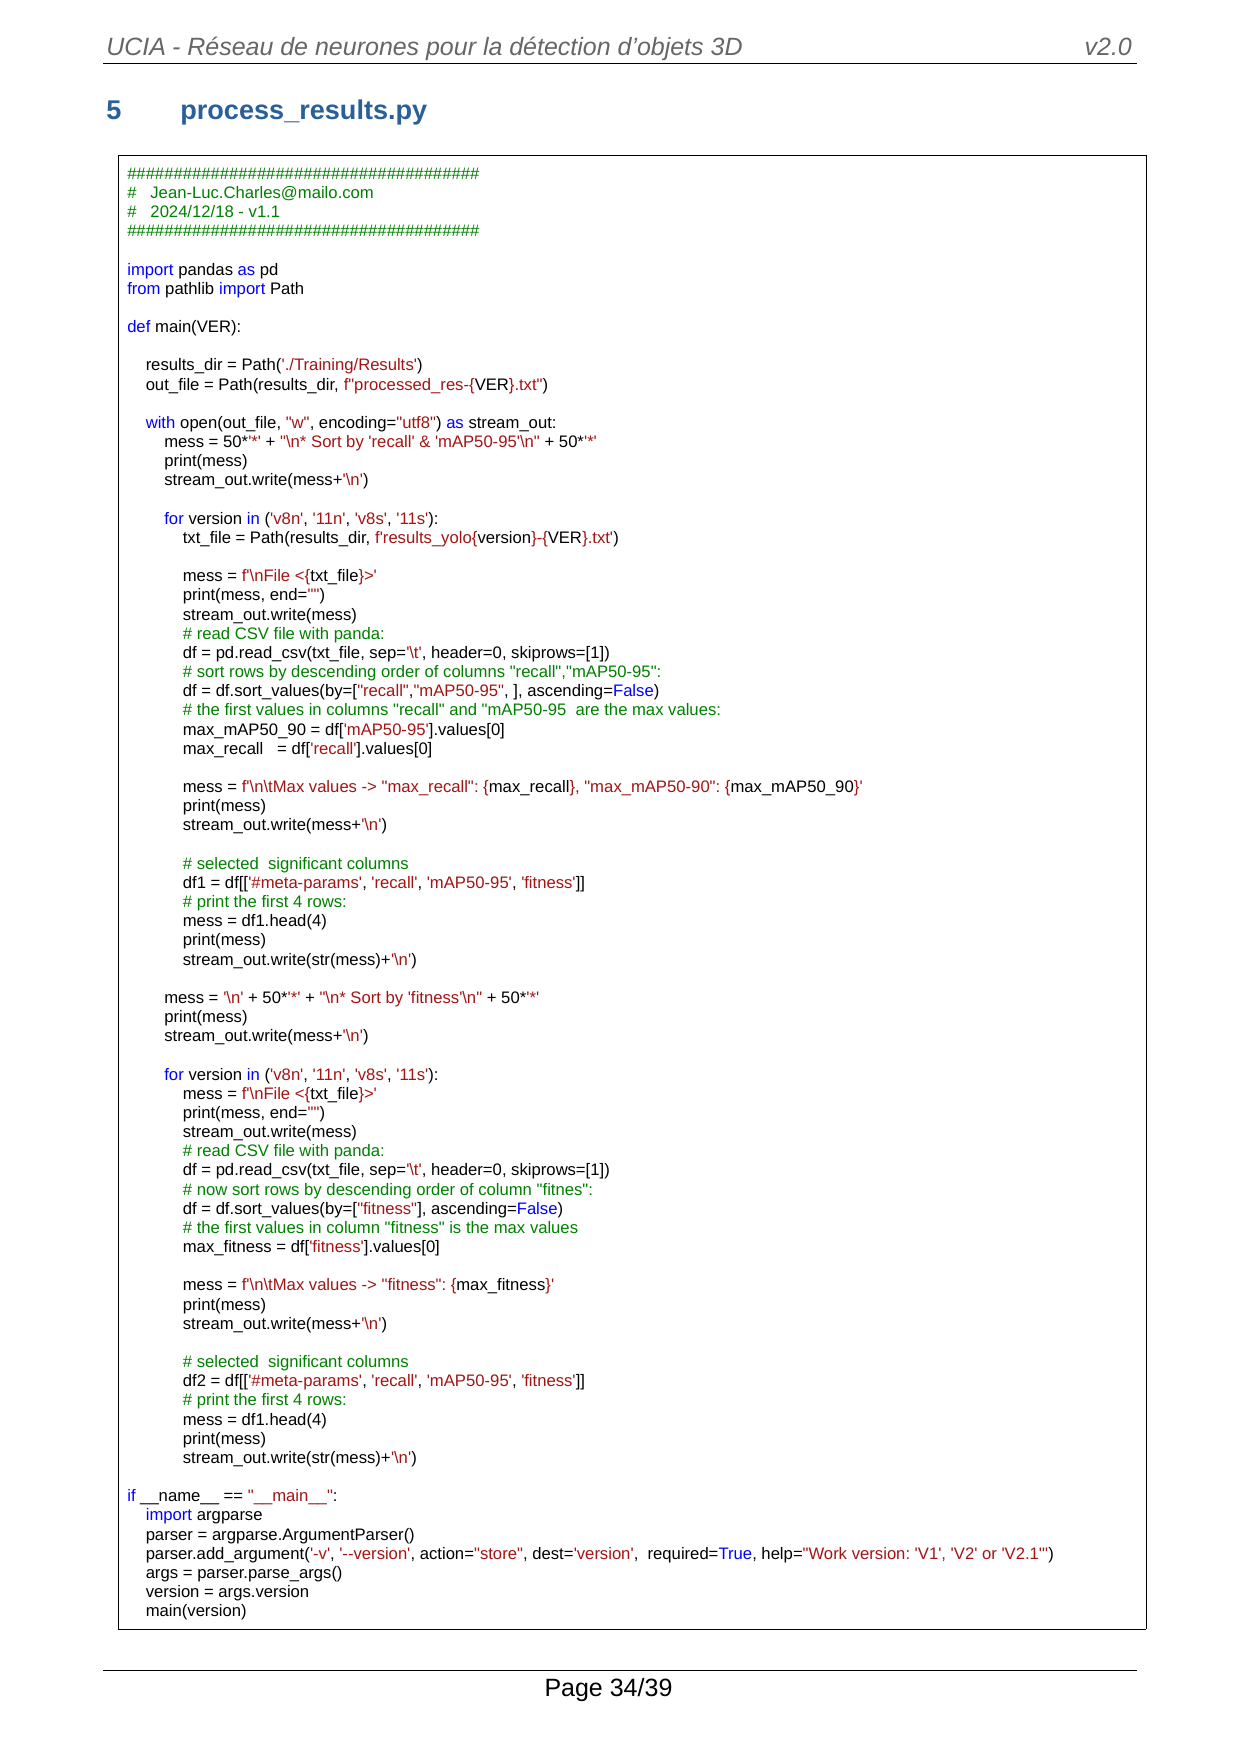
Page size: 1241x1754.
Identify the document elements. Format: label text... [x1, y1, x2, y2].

text for version in ('v8n', '11n', 'v8s', '11s'): [127, 508, 1137, 528]
text print(mess) [127, 1007, 1137, 1026]
text # sort rows by descending order of columns "recall","mAP50-95": [127, 662, 1137, 681]
text out_file = Path(results_dir, f"processed_res-{VER}.txt") [127, 374, 1137, 393]
text stream_out.write(mess+'\n') [127, 815, 1137, 834]
text import argparse [127, 1505, 1137, 1524]
text df2 = df[['#meta-params', 'recall', 'mAP50-95', 'fitness']] [127, 1371, 1137, 1390]
text mess = df1.head(4) [127, 1409, 1137, 1428]
text stream_out.write(str(mess)+'\n') [127, 1448, 1137, 1467]
text df = pd.read_csv(txt_file, sep='\t', header=0, skiprows=[1]) [127, 1160, 1137, 1179]
text # the first values in columns "recall" and "mAP50-95 are the max values: [127, 700, 1137, 719]
text print(mess) [127, 930, 1137, 949]
text def main(VER): [127, 317, 1137, 336]
text # read CSV file with panda: [127, 623, 1137, 643]
text mess = 50*'*' + "\n* Sort by 'recall' & 'mAP50-95'\n" + 50*'*' [127, 432, 1137, 451]
text # print the first 4 rows: [127, 1390, 1137, 1409]
text mess = '\n' + 50*'*' + "\n* Sort by 'fitness'\n" + 50*'*' [127, 988, 1137, 1007]
text max_fitness = df['fitness'].values[0] [127, 1237, 1137, 1256]
text version = args.version [127, 1582, 1137, 1601]
text args = parser.parse_args() [127, 1563, 1137, 1582]
text df = df.sort_values(by=["recall","mAP50-95", ], ascending=False) [127, 681, 1137, 700]
text parser.add_argument('-v', '--version', action="store", dest='version', required=True, help="Work version: 'V1', 'V2' or 'V2.1'") [127, 1543, 1137, 1563]
text mess = f'\nFile <{txt_file}>' [127, 566, 1137, 585]
text # selected significant columns [127, 853, 1137, 873]
text parser = argparse.ArgumentParser() [127, 1524, 1137, 1543]
text # the first values in column "fitness" is the max values [127, 1218, 1137, 1237]
text with open(out_file, "w", encoding="utf8") as stream_out: [127, 413, 1137, 432]
text import pandas as pd [127, 259, 1137, 278]
text stream_out.write(mess) [127, 604, 1137, 623]
text for version in ('v8n', '11n', 'v8s', '11s'): [127, 1064, 1137, 1083]
text ###################################### [127, 221, 1137, 240]
text ###################################### [127, 163, 1137, 183]
subtitle process_results.py [106, 94, 1134, 125]
text mess = df1.head(4) [127, 911, 1137, 930]
text # selected significant columns [127, 1352, 1137, 1371]
text stream_out.write(mess+'\n') [127, 1313, 1137, 1333]
text mess = f'\n\tMax values -> "max_recall": {max_recall}, "max_mAP50-90": {max_mAP50_90}' [127, 777, 1137, 796]
text print(mess, end="") [127, 585, 1137, 604]
text print(mess) [127, 1294, 1137, 1313]
text txt_file = Path(results_dir, f'results_yolo{version}-{VER}.txt') [127, 528, 1137, 547]
text stream_out.write(mess+'\n') [127, 1026, 1137, 1045]
text df = df.sort_values(by=["fitness"], ascending=False) [127, 1198, 1137, 1218]
text # read CSV file with panda: [127, 1141, 1137, 1160]
text max_recall = df['recall'].values[0] [127, 738, 1137, 758]
text # 2024/12/18 - v1.1 [127, 202, 1137, 221]
text mess = f'\nFile <{txt_file}>' [127, 1083, 1137, 1103]
text stream_out.write(mess) [127, 1122, 1137, 1141]
text if __name__ == "__main__": [127, 1486, 1137, 1505]
text results_dir = Path('./Training/Results') [127, 355, 1137, 374]
text mess = f'\n\tMax values -> "fitness": {max_fitness}' [127, 1275, 1137, 1294]
text max_mAP50_90 = df['mAP50-95'].values[0] [127, 719, 1137, 738]
text print(mess) [127, 796, 1137, 815]
text stream_out.write(mess+'\n') [127, 470, 1137, 489]
text # Jean-Luc.Charles@mailo.com [127, 183, 1137, 202]
text print(mess) [127, 451, 1137, 470]
text # print the first 4 rows: [127, 892, 1137, 911]
text stream_out.write(str(mess)+'\n') [127, 949, 1137, 968]
text from pathlib import Path [127, 278, 1137, 298]
text main(version) [127, 1601, 1137, 1620]
text df1 = df[['#meta-params', 'recall', 'mAP50-95', 'fitness']] [127, 873, 1137, 892]
text print(mess) [127, 1428, 1137, 1448]
text print(mess, end="") [127, 1103, 1137, 1122]
text # now sort rows by descending order of column "fitnes": [127, 1179, 1137, 1198]
text df = pd.read_csv(txt_file, sep='\t', header=0, skiprows=[1]) [127, 643, 1137, 662]
